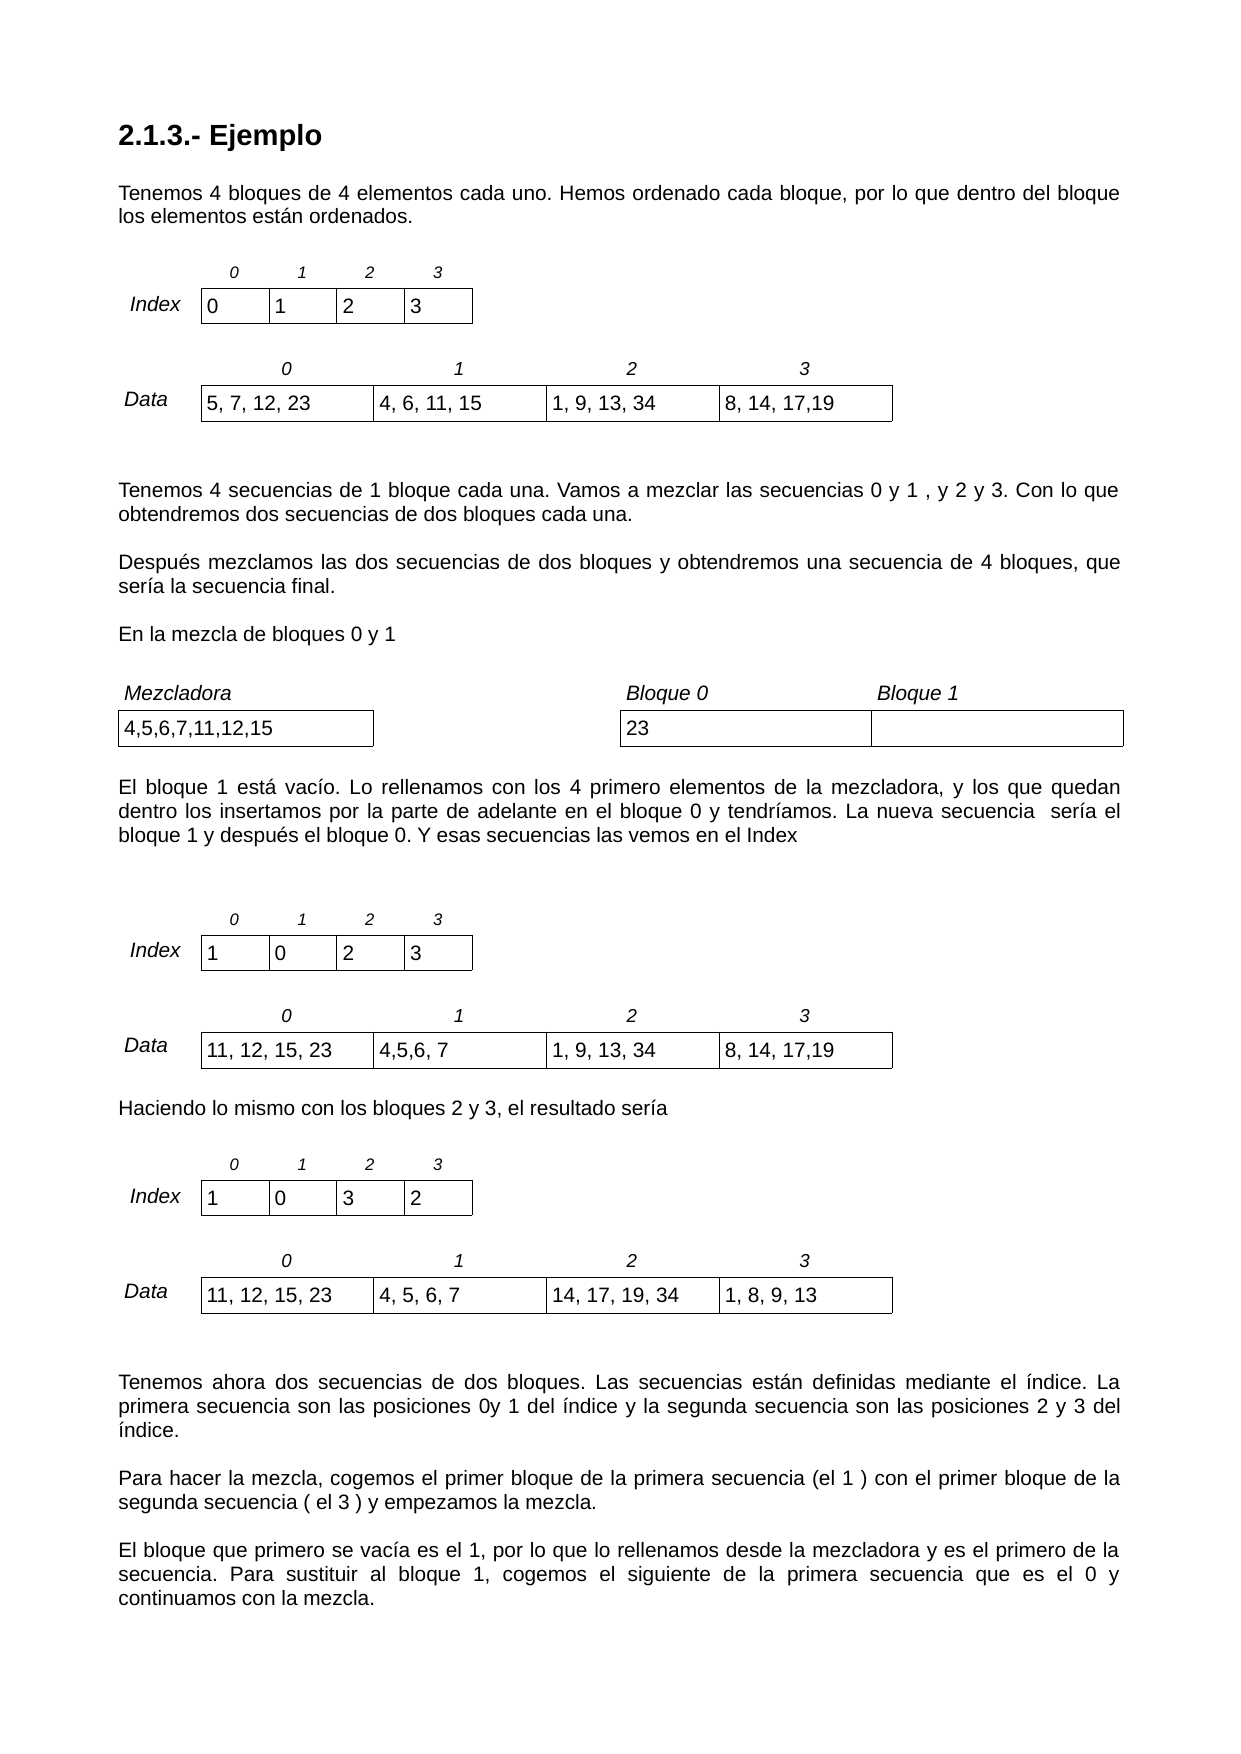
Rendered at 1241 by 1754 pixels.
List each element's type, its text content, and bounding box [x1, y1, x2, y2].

table_header 2 [546, 1244, 719, 1277]
table_cell 1, 9, 13, 34 [547, 386, 719, 421]
text En la mezcla de bloques 0 y 1 [118, 622, 1122, 646]
table_header 1 [269, 1149, 336, 1179]
table_cell [872, 711, 1123, 746]
text Después mezclamos las dos secuencias de dos bloques y obtendremos una secuencia de 4 bloques, que sería la secuencia final. [118, 550, 1122, 598]
table_cell 3 [405, 289, 472, 323]
table_header 0 [201, 999, 373, 1032]
table_header 2 [336, 257, 404, 288]
table_header 3 [719, 1244, 892, 1277]
table_header Index [124, 1149, 201, 1215]
table_cell 0 [270, 1181, 336, 1215]
table_header 0 [201, 1244, 373, 1277]
table_cell 2 [337, 936, 404, 970]
table_cell 11, 12, 15, 23 [202, 1278, 373, 1312]
table_header Bloque 1 [871, 675, 1123, 710]
table_cell 0 [270, 936, 336, 970]
table_cell 4,5,6,7,11,12,15 [119, 711, 373, 746]
table_header 1 [269, 257, 336, 288]
table_cell 14, 17, 19, 34 [547, 1278, 719, 1312]
text Tenemos 4 secuencias de 1 bloque cada una. Vamos a mezclar las secuencias 0 y 1 , y 2 y 3. Con lo que obtendremos dos secuencias de dos bloques cada una. [118, 478, 1122, 526]
table_cell 23 [621, 711, 871, 746]
table_header [373, 675, 620, 710]
table_cell 3 [337, 1181, 404, 1215]
table_header 3 [404, 904, 472, 934]
table_header 2 [546, 352, 719, 385]
table_header Index [124, 257, 201, 323]
table_header 1 [374, 999, 546, 1032]
table_cell 0 [202, 289, 269, 323]
table_header 0 [201, 904, 269, 934]
table_header 1 [374, 352, 546, 385]
table_header Data [118, 352, 201, 421]
table_header 3 [404, 257, 472, 288]
table_cell 4, 6, 11, 15 [374, 386, 546, 421]
text Para hacer la mezcla, cogemos el primer bloque de la primera secuencia (el 1 ) con el primer bloque de la segunda secuencia ( el 3 ) y empezamos la mezcla. [118, 1466, 1122, 1514]
table_header 3 [719, 352, 892, 385]
text El bloque que primero se vacía es el 1, por lo que lo rellenamos desde la mezcladora y es el primero de la secuencia. Para sustituir al bloque 1, cogemos el siguiente de la primera secuencia que es el 0 y continuamos con la mezcla. [118, 1538, 1122, 1610]
table_header Bloque 0 [620, 675, 871, 710]
table_header 2 [546, 999, 719, 1032]
table_header 0 [201, 257, 269, 288]
table_header Mezcladora [118, 675, 373, 710]
text Tenemos 4 bloques de 4 elementos cada uno. Hemos ordenado cada bloque, por lo que dentro del bloque los elementos están ordenados. [118, 180, 1122, 228]
table_header 0 [201, 352, 373, 385]
table_header Data [118, 999, 201, 1067]
table_header 1 [374, 1244, 546, 1277]
table_cell 4, 5, 6, 7 [374, 1278, 546, 1312]
table_header 0 [201, 1149, 269, 1179]
table_header Index [124, 904, 201, 970]
table_cell 4,5,6, 7 [374, 1033, 546, 1067]
table_header 3 [404, 1149, 472, 1179]
table_cell 5, 7, 12, 23 [202, 386, 373, 421]
table_header 2 [336, 904, 404, 934]
table_header 1 [269, 904, 336, 934]
table_cell 1 [202, 1181, 269, 1215]
table_cell 11, 12, 15, 23 [202, 1033, 373, 1067]
table_cell 1, 8, 9, 13 [720, 1278, 892, 1312]
table_cell 3 [405, 936, 472, 970]
table_cell 2 [405, 1181, 472, 1215]
table_cell 2 [337, 289, 404, 323]
table_cell 1, 9, 13, 34 [547, 1033, 719, 1067]
table_header 3 [719, 999, 892, 1032]
table_cell 8, 14, 17,19 [720, 386, 892, 421]
text Tenemos ahora dos secuencias de dos bloques. Las secuencias están definidas mediante el índice. La primera secuencia son las posiciones 0y 1 del índice y la segunda secuencia son las posiciones 2 y 3 del índice. [118, 1370, 1122, 1442]
table_cell 8, 14, 17,19 [720, 1033, 892, 1067]
text Haciendo lo mismo con los bloques 2 y 3, el resultado sería [118, 1096, 1122, 1120]
table_header Data [118, 1244, 201, 1312]
text 2.1.3.- Ejemplo [118, 118, 1122, 152]
table_cell [374, 710, 620, 746]
table_cell 1 [270, 289, 336, 323]
table_cell 1 [202, 936, 269, 970]
text El bloque 1 está vacío. Lo rellenamos con los 4 primero elementos de la mezcladora, y los que quedan dentro los insertamos por la parte de adelante en el bloque 0 y tendríamos. La nueva secuencia sería el bloque 1 y después el bloque 0. Y esas secuencias las vemos en el Index [118, 774, 1122, 846]
table_header 2 [336, 1149, 404, 1179]
